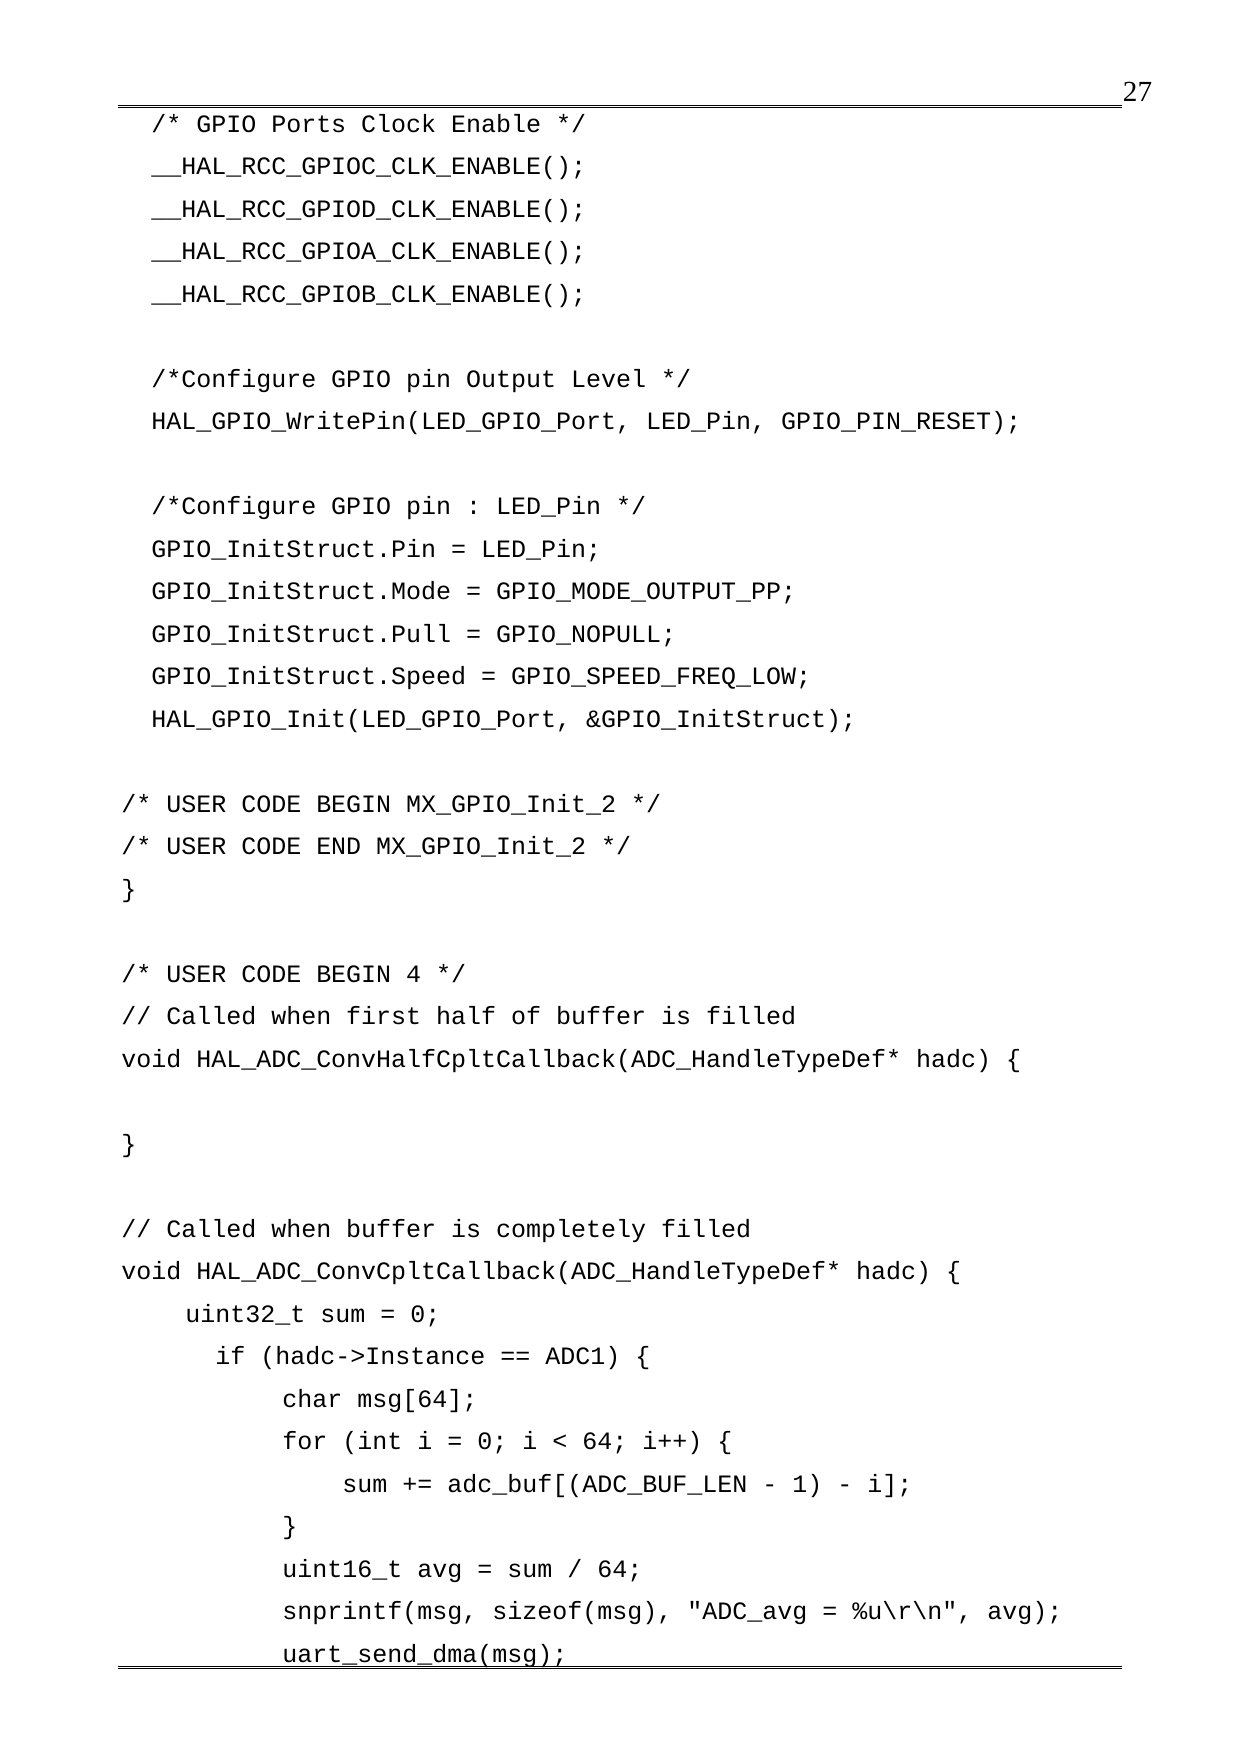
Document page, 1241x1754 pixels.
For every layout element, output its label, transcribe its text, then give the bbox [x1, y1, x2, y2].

text GPIO_InitStruct.Speed = GPIO_SPEED_FREQ_LOW; [118, 658, 1122, 692]
text __HAL_RCC_GPIOC_CLK_ENABLE(); [118, 148, 1122, 182]
text uint32_t sum = 0; [118, 1295, 1122, 1329]
text __HAL_RCC_GPIOB_CLK_ENABLE(); [118, 275, 1122, 309]
text char msg[64]; [118, 1380, 1122, 1414]
text HAL_GPIO_WritePin(LED_GPIO_Port, LED_Pin, GPIO_PIN_RESET); [118, 403, 1122, 437]
text HAL_GPIO_Init(LED_GPIO_Port, &GPIO_InitStruct); [118, 700, 1122, 734]
text if (hadc->Instance == ADC1) { [118, 1338, 1122, 1372]
text } [118, 870, 1122, 904]
text /* USER CODE BEGIN 4 */ [118, 955, 1122, 989]
text uart_send_dma(msg); [118, 1635, 1122, 1666]
text for (int i = 0; i < 64; i++) { [118, 1423, 1122, 1457]
text } [118, 1125, 1122, 1159]
text /* GPIO Ports Clock Enable */ [118, 108, 1122, 139]
text GPIO_InitStruct.Pin = LED_Pin; [118, 530, 1122, 564]
text /* USER CODE END MX_GPIO_Init_2 */ [118, 828, 1122, 862]
text /*Configure GPIO pin Output Level */ [118, 360, 1122, 394]
text __HAL_RCC_GPIOD_CLK_ENABLE(); [118, 190, 1122, 224]
text sum += adc_buf[(ADC_BUF_LEN - 1) - i]; [118, 1465, 1122, 1499]
text GPIO_InitStruct.Mode = GPIO_MODE_OUTPUT_PP; [118, 573, 1122, 607]
text uint16_t avg = sum / 64; [118, 1550, 1122, 1584]
text } [118, 1508, 1122, 1542]
text /* USER CODE BEGIN MX_GPIO_Init_2 */ [118, 785, 1122, 819]
text GPIO_InitStruct.Pull = GPIO_NOPULL; [118, 615, 1122, 649]
text void HAL_ADC_ConvHalfCpltCallback(ADC_HandleTypeDef* hadc) { [118, 1040, 1122, 1074]
text /*Configure GPIO pin : LED_Pin */ [118, 488, 1122, 522]
text void HAL_ADC_ConvCpltCallback(ADC_HandleTypeDef* hadc) { [118, 1253, 1122, 1287]
text snprintf(msg, sizeof(msg), "ADC_avg = %u\r\n", avg); [118, 1593, 1122, 1627]
text // Called when first half of buffer is filled [118, 998, 1122, 1032]
text // Called when buffer is completely filled [118, 1210, 1122, 1244]
text __HAL_RCC_GPIOA_CLK_ENABLE(); [118, 233, 1122, 267]
